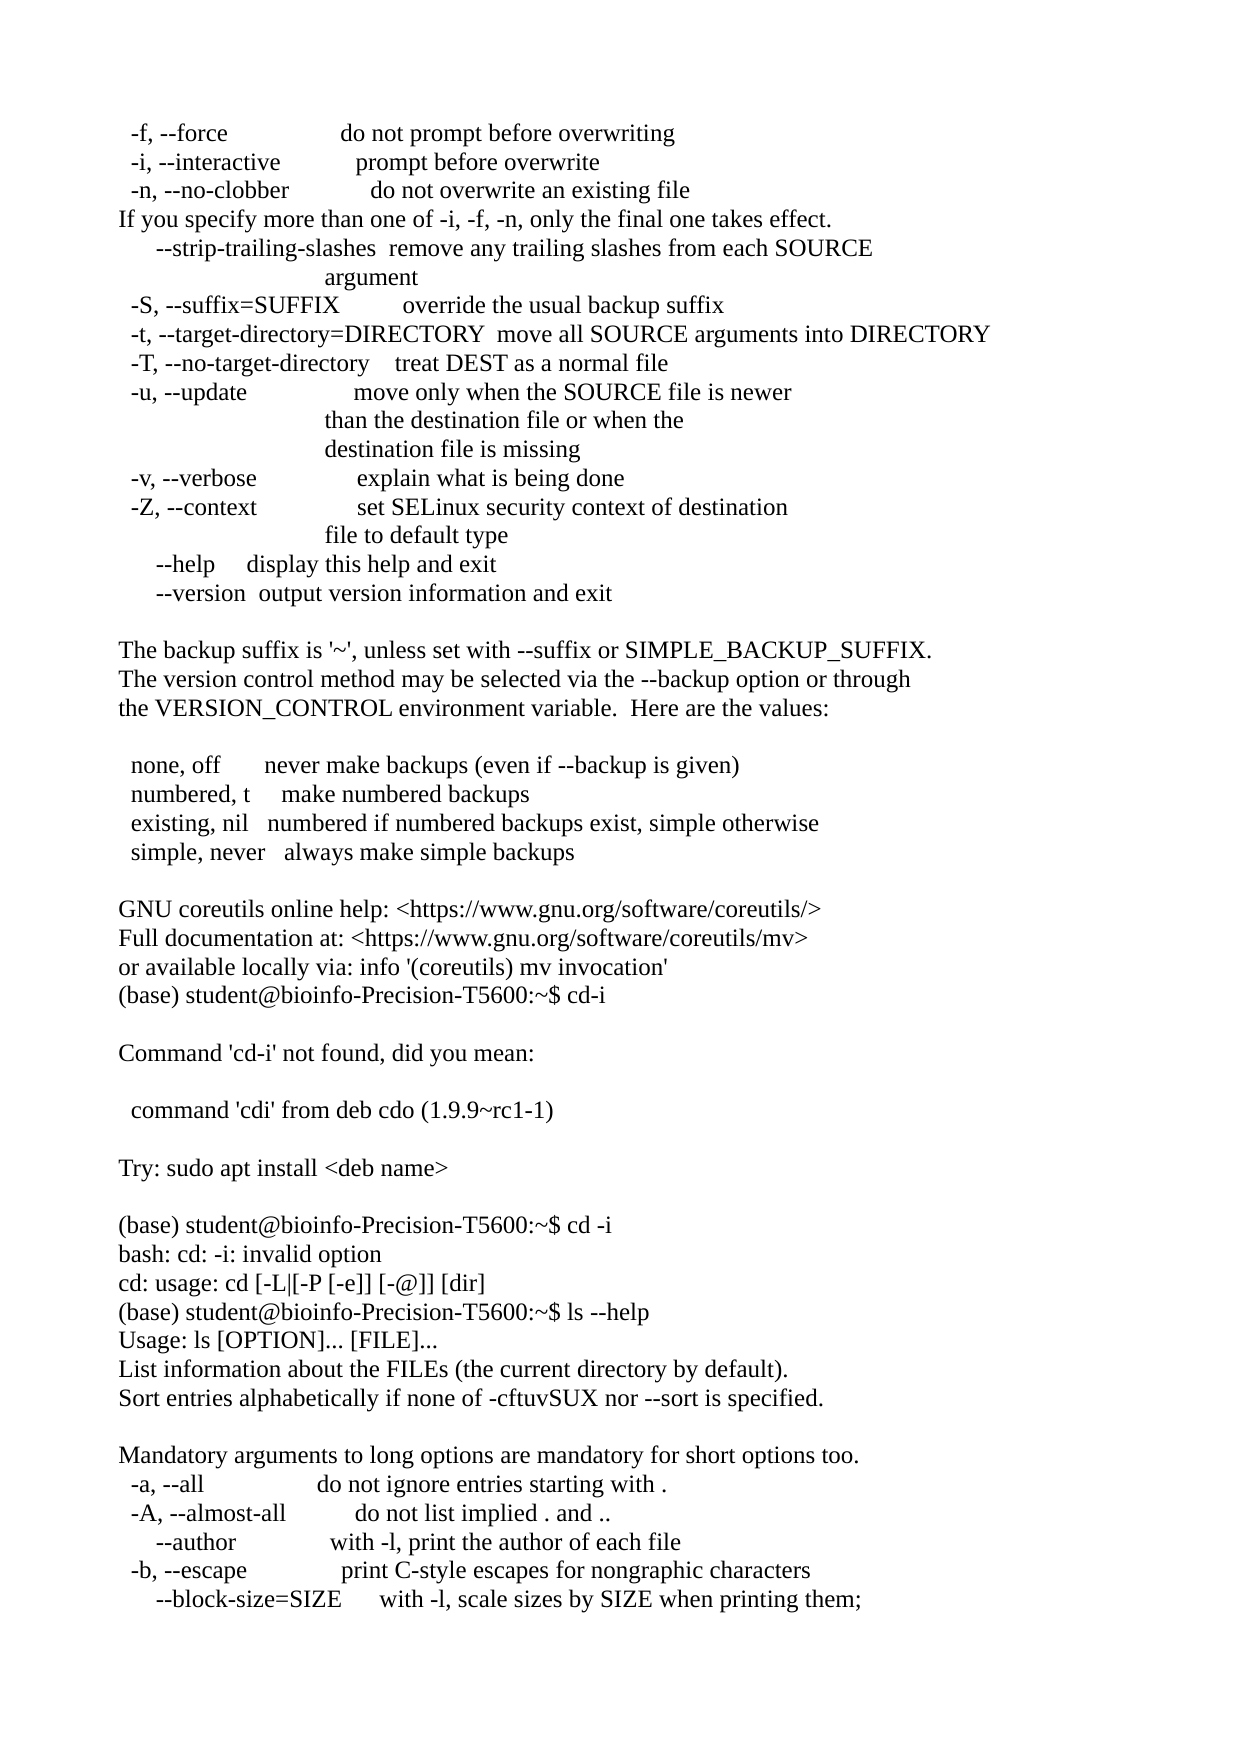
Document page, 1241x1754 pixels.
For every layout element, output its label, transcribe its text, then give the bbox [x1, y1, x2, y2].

text List information about the FILEs (the current directory by default). [118, 1354, 1122, 1383]
text Sort entries alphabetically if none of -cftuvSUX nor --sort is specified. [118, 1383, 1122, 1412]
text argument [118, 262, 1122, 291]
text -A, --almost-all do not list implied . and .. [118, 1498, 1122, 1527]
text -u, --update move only when the SOURCE file is newer [118, 377, 1122, 406]
text The version control method may be selected via the --backup option or through [118, 664, 1122, 693]
text Full documentation at: <https://www.gnu.org/software/coreutils/mv> [118, 923, 1122, 952]
text file to default type [118, 521, 1122, 549]
text Try: sudo apt install <deb name> [118, 1153, 1122, 1182]
text -Z, --context set SELinux security context of destination [118, 492, 1122, 521]
text -a, --all do not ignore entries starting with . [118, 1469, 1122, 1498]
text numbered, t make numbered backups [118, 779, 1122, 808]
text cd: usage: cd [-L|[-P [-e]] [-@]] [dir] [118, 1268, 1122, 1297]
text bash: cd: -i: invalid option [118, 1239, 1122, 1268]
text --block-size=SIZE with -l, scale sizes by SIZE when printing them; [118, 1584, 1122, 1613]
text GNU coreutils online help: <https://www.gnu.org/software/coreutils/> [118, 894, 1122, 923]
text -f, --force do not prompt before overwriting [118, 118, 1122, 147]
text -S, --suffix=SUFFIX override the usual backup suffix [118, 291, 1122, 319]
text --strip-trailing-slashes remove any trailing slashes from each SOURCE [118, 233, 1122, 262]
text -b, --escape print C-style escapes for nongraphic characters [118, 1556, 1122, 1584]
text destination file is missing [118, 434, 1122, 463]
text -n, --no-clobber do not overwrite an existing file [118, 176, 1122, 204]
text -i, --interactive prompt before overwrite [118, 147, 1122, 176]
text -T, --no-target-directory treat DEST as a normal file [118, 348, 1122, 377]
text than the destination file or when the [118, 406, 1122, 434]
text --help display this help and exit [118, 549, 1122, 578]
text Command 'cd-i' not found, did you mean: [118, 1038, 1122, 1067]
text The backup suffix is '~', unless set with --suffix or SIMPLE_BACKUP_SUFFIX. [118, 636, 1122, 664]
text If you specify more than one of -i, -f, -n, only the final one takes effect. [118, 204, 1122, 233]
text (base) student@bioinfo-Precision-T5600:~$ cd -i [118, 1211, 1122, 1239]
text simple, never always make simple backups [118, 837, 1122, 866]
text -v, --verbose explain what is being done [118, 463, 1122, 492]
text --author with -l, print the author of each file [118, 1527, 1122, 1556]
text (base) student@bioinfo-Precision-T5600:~$ cd-i [118, 981, 1122, 1009]
text (base) student@bioinfo-Precision-T5600:~$ ls --help [118, 1297, 1122, 1326]
text --version output version information and exit [118, 578, 1122, 607]
text -t, --target-directory=DIRECTORY move all SOURCE arguments into DIRECTORY [118, 319, 1122, 348]
text existing, nil numbered if numbered backups exist, simple otherwise [118, 808, 1122, 837]
text none, off never make backups (even if --backup is given) [118, 751, 1122, 779]
text command 'cdi' from deb cdo (1.9.9~rc1-1) [118, 1096, 1122, 1124]
text Usage: ls [OPTION]... [FILE]... [118, 1326, 1122, 1354]
text Mandatory arguments to long options are mandatory for short options too. [118, 1441, 1122, 1469]
text or available locally via: info '(coreutils) mv invocation' [118, 952, 1122, 981]
text the VERSION_CONTROL environment variable. Here are the values: [118, 693, 1122, 722]
